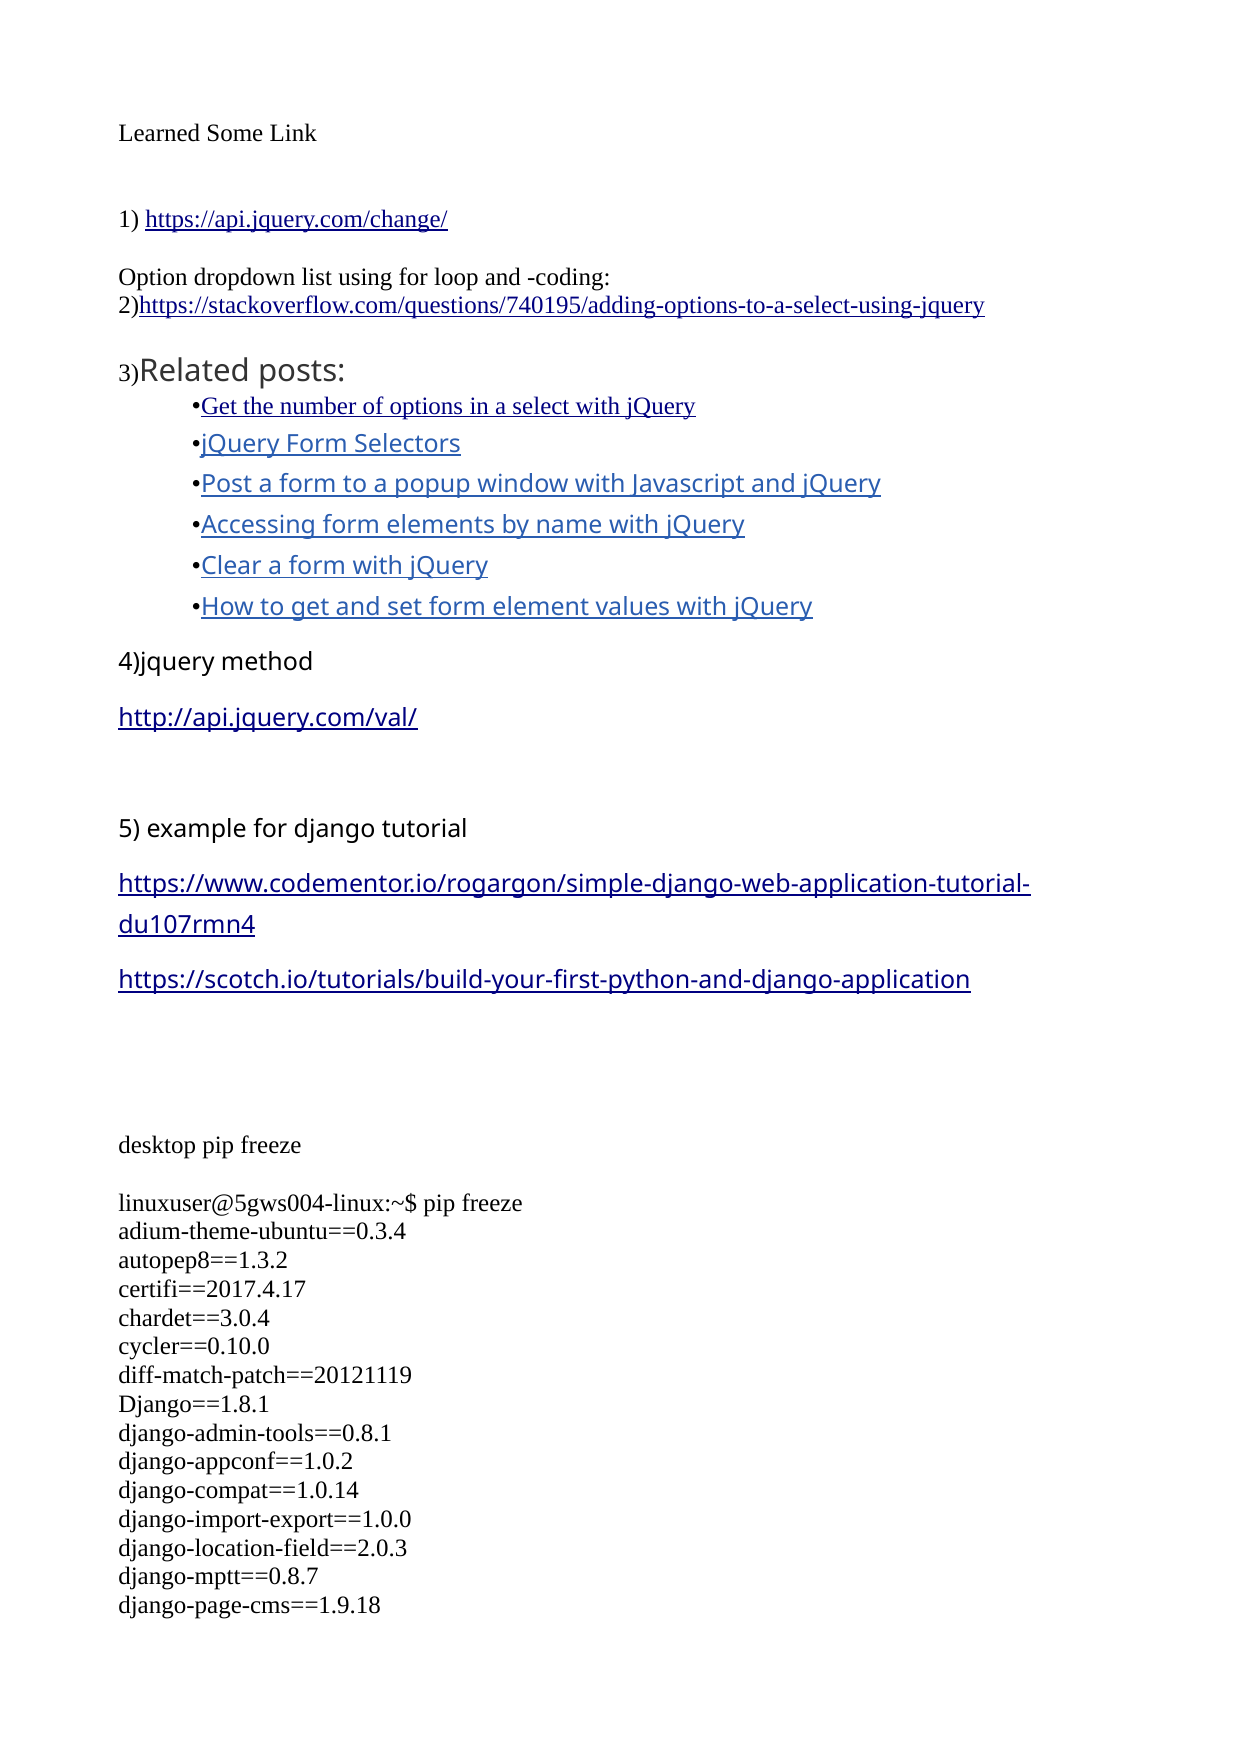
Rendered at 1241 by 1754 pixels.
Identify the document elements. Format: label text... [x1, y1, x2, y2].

text autopep8==1.3.2 [118, 1245, 1122, 1274]
text django-location-field==2.0.3 [118, 1533, 1122, 1561]
list Post a form to a popup window with Javascript and jQuery [118, 466, 1122, 500]
text 5) example for django tutorial [118, 810, 1122, 844]
text Django==1.8.1 [118, 1389, 1122, 1418]
text django-compat==1.0.14 [118, 1475, 1122, 1504]
text https://www.codementor.io/rogargon/simple-django-web-application-tutorial-du107rmn4 [118, 866, 1122, 941]
list Accessing form elements by name with jQuery [118, 507, 1122, 541]
text django-mptt==0.8.7 [118, 1561, 1122, 1590]
text http://api.jquery.com/val/ [118, 699, 1122, 733]
list Clear a form with jQuery [118, 548, 1122, 582]
text adium-theme-ubuntu==0.3.4 [118, 1216, 1122, 1245]
text linuxuser@5gws004-linux:~$ pip freeze [118, 1188, 1122, 1216]
text django-import-export==1.0.0 [118, 1504, 1122, 1533]
text https://scotch.io/tutorials/build-your-first-python-and-django-application [118, 962, 1122, 996]
text desktop pip freeze [118, 1130, 1122, 1159]
text Option dropdown list using for loop and -coding: [118, 262, 1122, 291]
list Get the number of options in a select with jQuery [118, 391, 1122, 419]
text certifi==2017.4.17 [118, 1274, 1122, 1303]
text django-appconf==1.0.2 [118, 1446, 1122, 1475]
text Learned Some Link [118, 118, 1122, 147]
text 3)Related posts: [118, 348, 1122, 391]
text diff-match-patch==20121119 [118, 1360, 1122, 1389]
list jQuery Form Selectors [118, 425, 1122, 459]
text 2)https://stackoverflow.com/questions/740195/adding-options-to-a-select-using-jquery [118, 291, 1122, 319]
text cycler==0.10.0 [118, 1331, 1122, 1360]
text 1) https://api.jquery.com/change/ [118, 204, 1122, 233]
text 4)jquery method [118, 644, 1122, 678]
text django-page-cms==1.9.18 [118, 1590, 1122, 1619]
text django-admin-tools==0.8.1 [118, 1418, 1122, 1446]
text chardet==3.0.4 [118, 1303, 1122, 1331]
list How to get and set form element values with jQuery [118, 588, 1122, 623]
